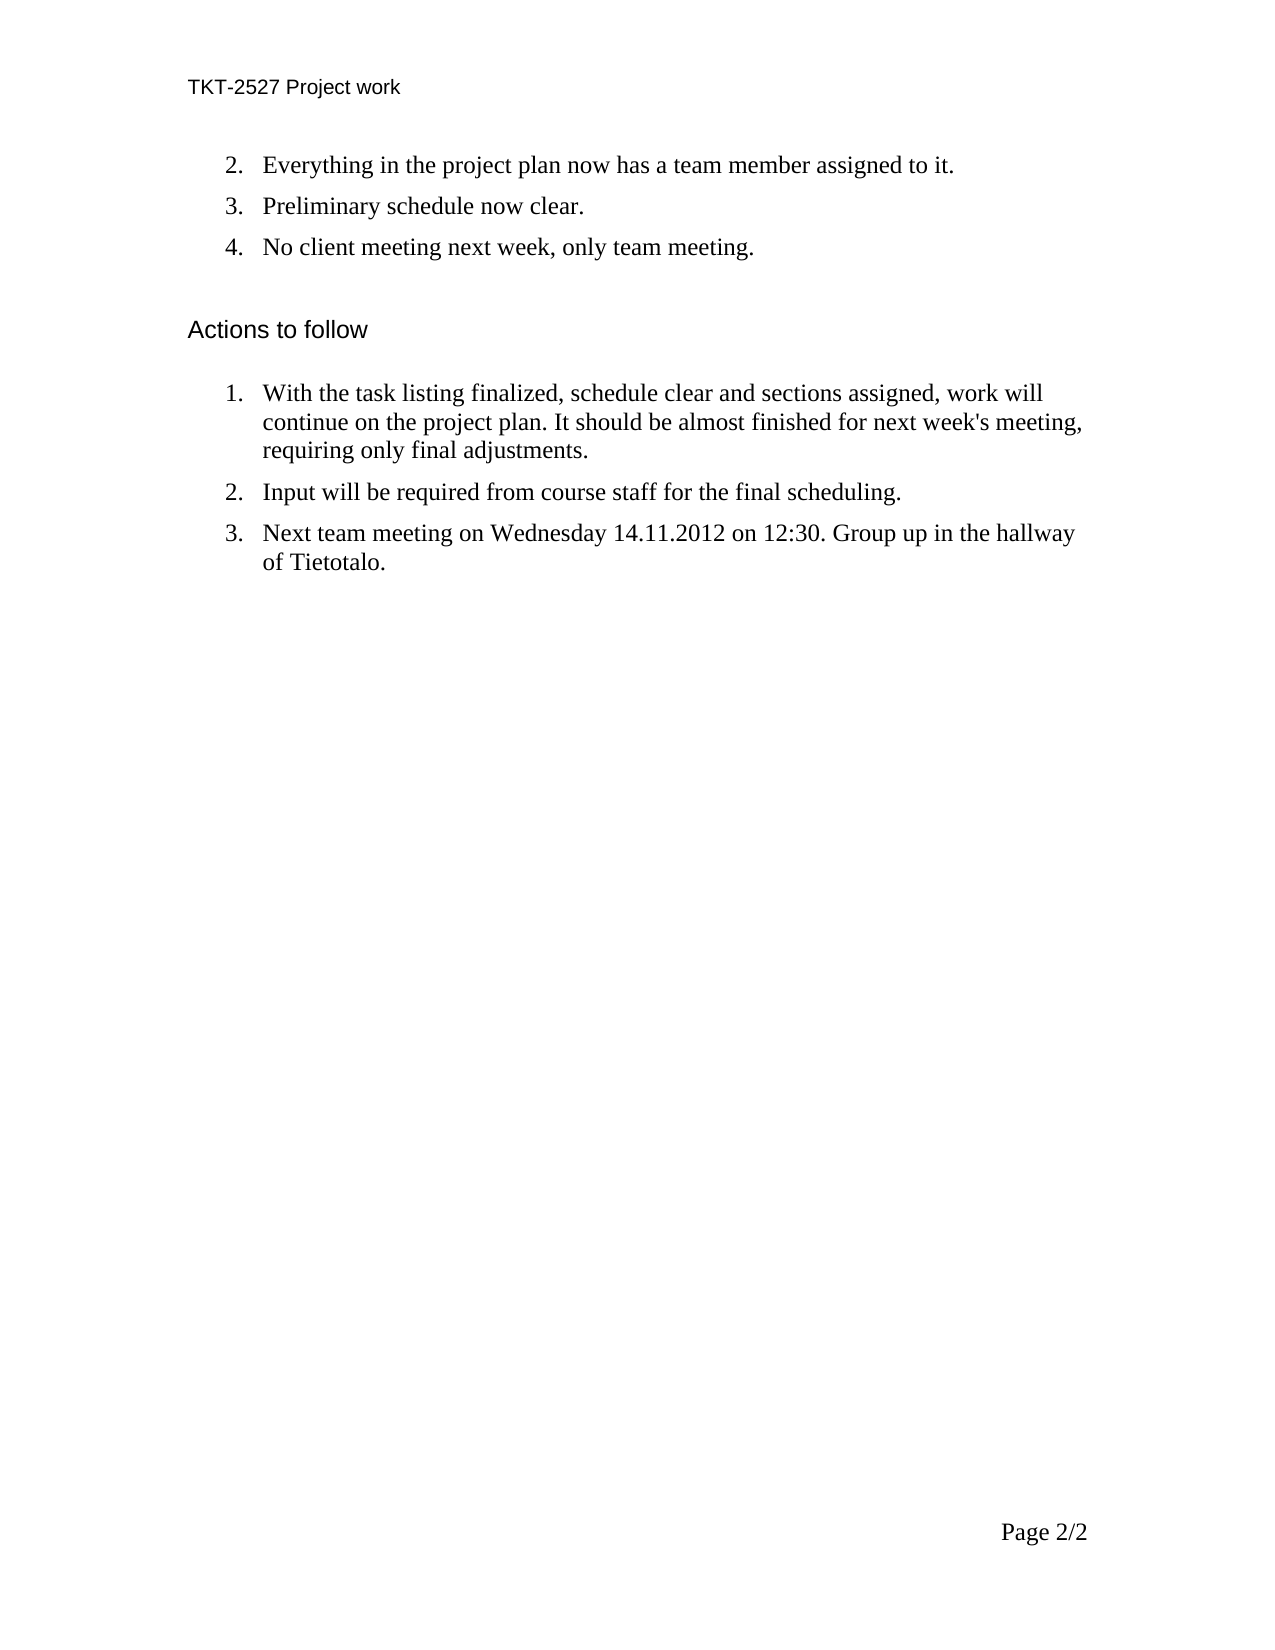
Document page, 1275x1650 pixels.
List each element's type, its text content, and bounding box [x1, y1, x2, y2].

list Everything in the project plan now has a team member assigned to it. [225, 150, 1087, 179]
text Actions to follow [187, 315, 1087, 344]
list No client meeting next week, only team meeting. [225, 232, 1087, 261]
list With the task listing finalized, schedule clear and sections assigned, work will continue on the project plan. It should be almost finished for next week's meeting, requiring only final adjustments. [225, 378, 1087, 464]
list Next team meeting on Wednesday 14.11.2012 on 12:30. Group up in the hallway of Tietotalo. [225, 518, 1087, 575]
list Preliminary schedule now clear. [225, 191, 1087, 220]
list Input will be required from course staff for the final scheduling. [225, 477, 1087, 505]
